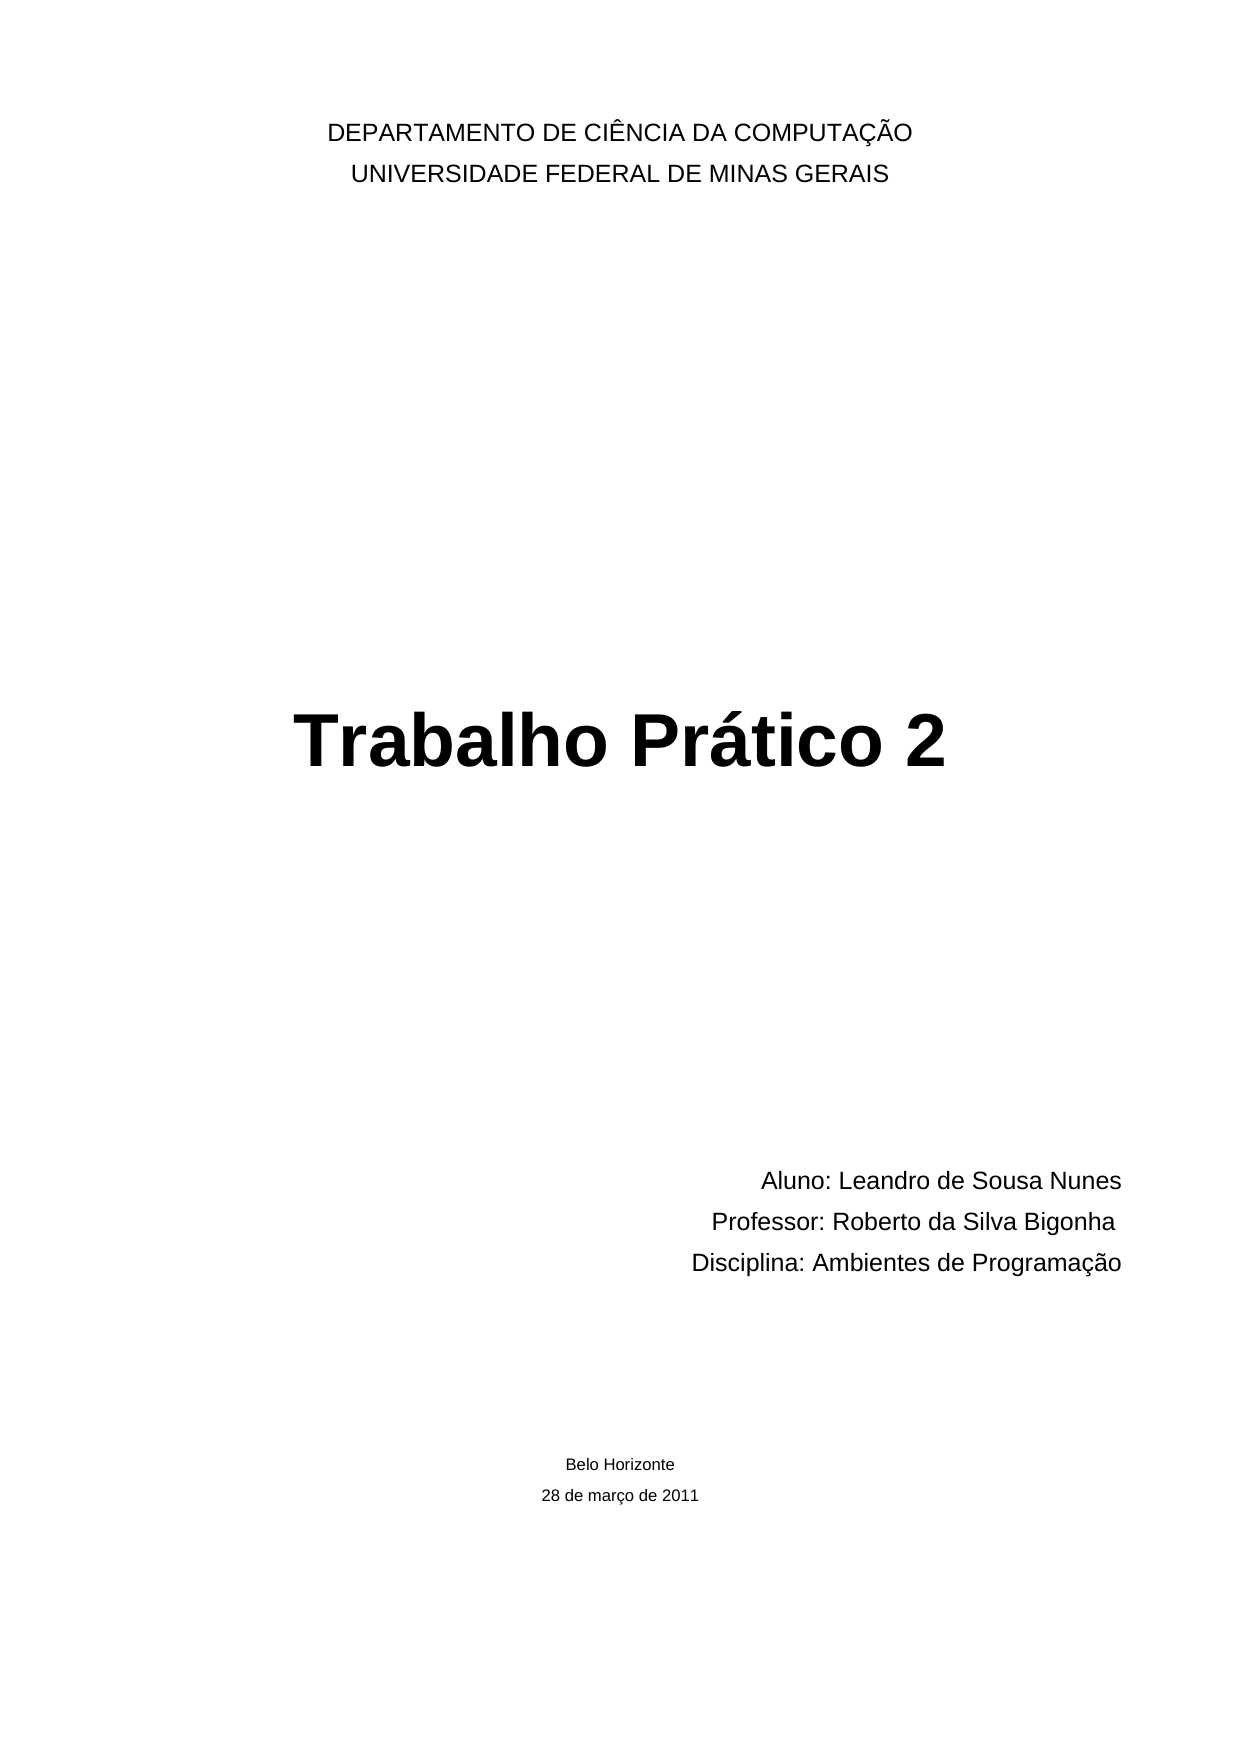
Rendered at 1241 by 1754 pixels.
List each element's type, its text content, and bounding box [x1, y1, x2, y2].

text Belo Horizonte [118, 1454, 1122, 1473]
text Professor: Roberto da Silva Bigonha [118, 1207, 1122, 1236]
text 28 de março de 2011 [118, 1486, 1122, 1505]
text Trabalho Prático 2 [118, 696, 1122, 782]
text UNIVERSIDADE FEDERAL DE MINAS GERAIS [118, 159, 1122, 188]
text Aluno: Leandro de Sousa Nunes [118, 1166, 1122, 1194]
text DEPARTAMENTO DE CIÊNCIA DA COMPUTAÇÃO [118, 118, 1122, 147]
text Disciplina: Ambientes de Programação [118, 1248, 1122, 1277]
